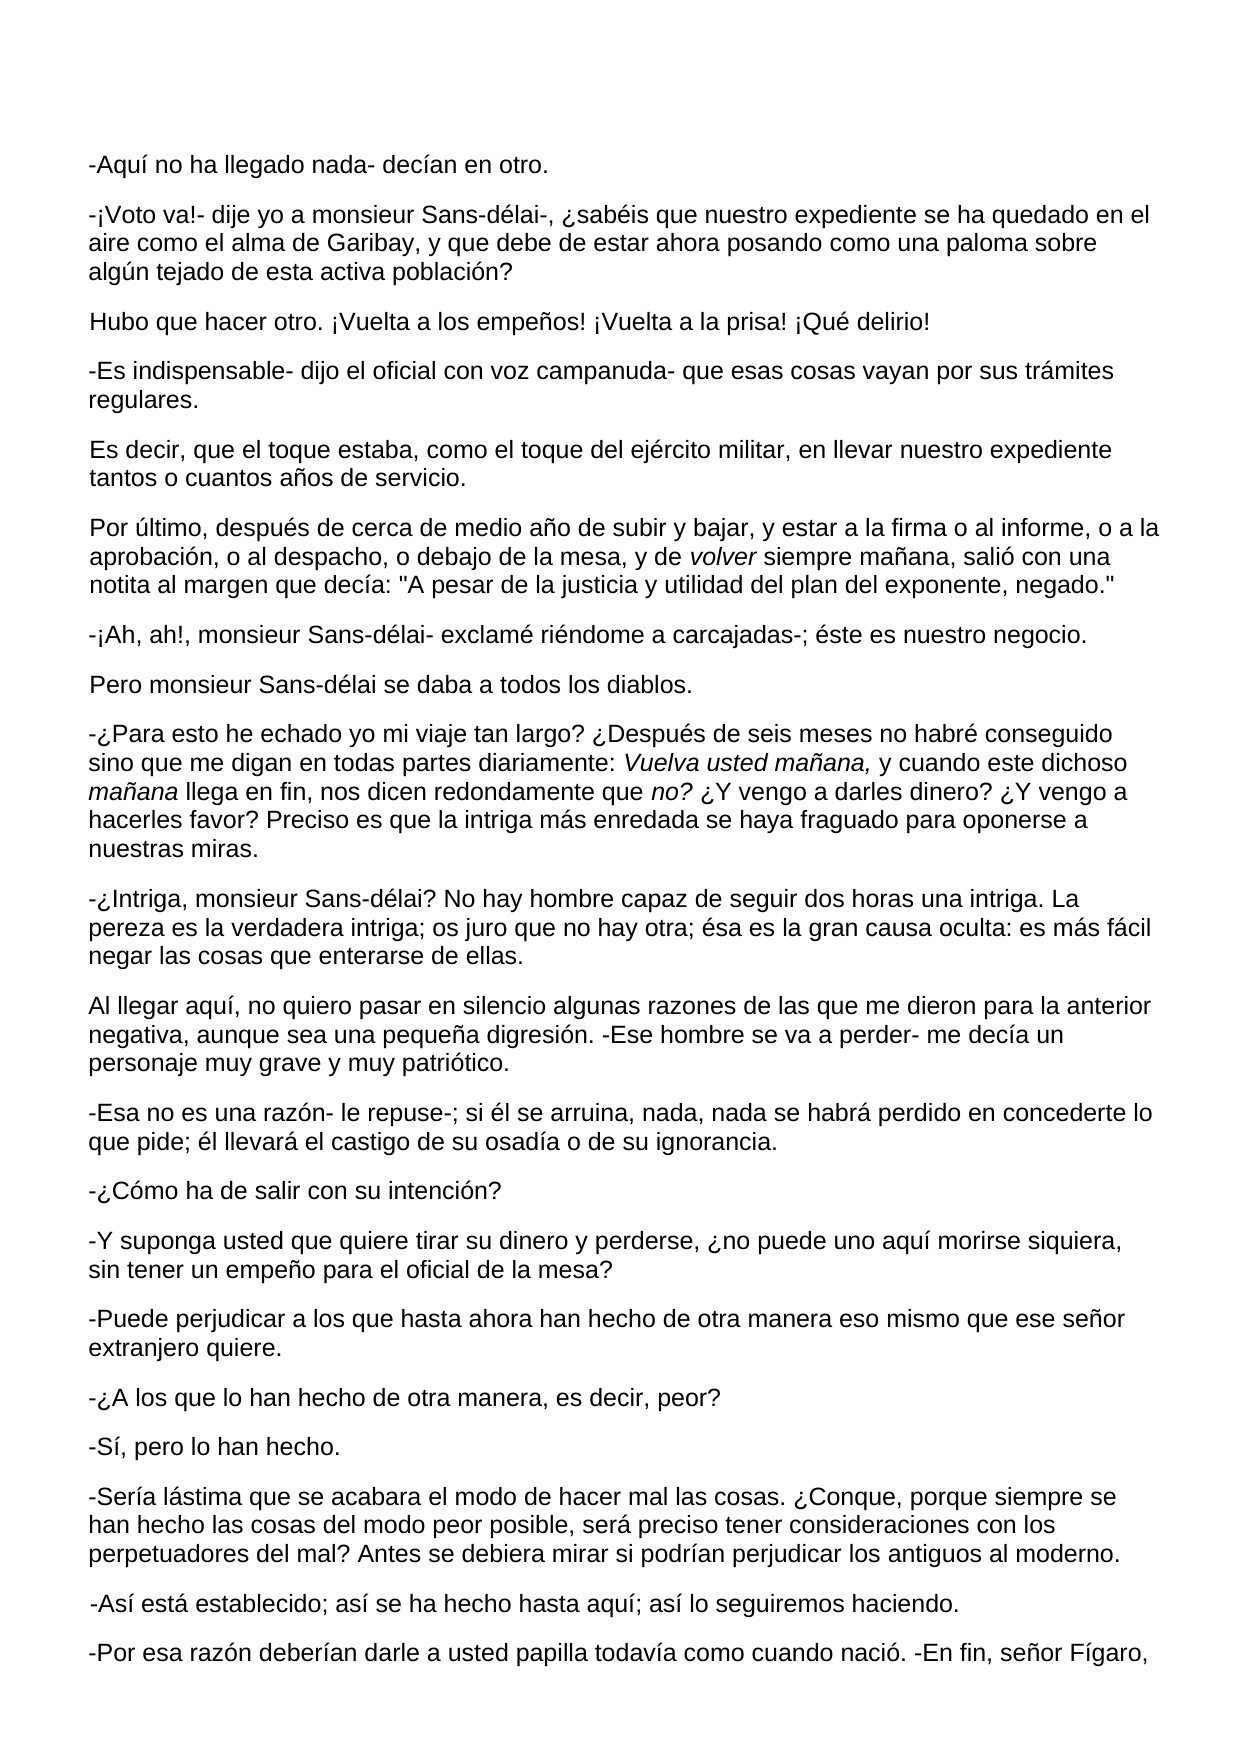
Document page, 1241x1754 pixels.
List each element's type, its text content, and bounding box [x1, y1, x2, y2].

text -¿Para esto he echado yo mi viaje tan largo? ¿Después de seis meses no habré conseguido sino que me digan en todas partes diariamente: Vuelva usted mañana, y cuando este dichoso mañana llega en fin, nos dicen redondamente que no? ¿Y vengo a darles dinero? ¿Y vengo a hacerles favor? Preciso es que la intriga más enredada se haya fraguado para oponerse a nuestras miras. [88, 719, 1162, 863]
text Al llegar aquí, no quiero pasar en silencio algunas razones de las que me dieron para la anterior negativa, aunque sea una pequeña digresión. -Ese hombre se va a perder- me decía un personaje muy grave y muy patriótico. [88, 991, 1162, 1077]
text -Y suponga usted que quiere tirar su dinero y perderse, ¿no puede uno aquí morirse siquiera, sin tener un empeño para el oficial de la mesa? [88, 1226, 1162, 1283]
text -Aquí no ha llegado nada- decían en otro. [88, 150, 1162, 179]
text -Es indispensable- dijo el oficial con voz campanuda- que esas cosas vayan por sus trámites regulares. [88, 356, 1162, 414]
text Hubo que hacer otro. ¡Vuelta a los empeños! ¡Vuelta a la prisa! ¡Qué delirio! [89, 307, 1162, 335]
text -Puede perjudicar a los que hasta ahora han hecho de otra manera eso mismo que ese señor extranjero quiere. [88, 1304, 1162, 1362]
text Pero monsieur Sans-délai se daba a todos los diablos. [89, 669, 1162, 698]
text -¿A los que lo han hecho de otra manera, es decir, peor? [88, 1382, 1162, 1411]
text -¿Cómo ha de salir con su intención? [88, 1176, 1162, 1205]
text -Sí, pero lo han hecho. [88, 1432, 1162, 1461]
text -Sería lástima que se acabara el modo de hacer mal las cosas. ¿Conque, porque siempre se han hecho las cosas del modo peor posible, será preciso tener consideraciones con los perpetuadores del mal? Antes se debiera mirar si podrían perjudicar los antiguos al moderno. [88, 1482, 1162, 1568]
text -Así está establecido; así se ha hecho hasta aquí; así lo seguiremos haciendo. [89, 1589, 1162, 1617]
text Es decir, que el toque estaba, como el toque del ejército militar, en llevar nuestro expediente tantos o cuantos años de servicio. [89, 434, 1162, 492]
text Por último, después de cerca de medio año de subir y bajar, y estar a la firma o al informe, o a la aprobación, o al despacho, o debajo de la mesa, y de volver siempre mañana, salió con una notita al margen que decía: "A pesar de la justicia y utilidad del plan del exponente, negado." [89, 513, 1162, 599]
text -Por esa razón deberían darle a usted papilla todavía como cuando nació. -En fin, señor Fígaro, [88, 1638, 1162, 1667]
text -¡Ah, ah!, monsieur Sans-délai- exclamé riéndome a carcajadas-; éste es nuestro negocio. [88, 620, 1162, 649]
text -Esa no es una razón- le repuse-; si él se arruina, nada, nada se habrá perdido en concederte lo que pide; él llevará el castigo de su osadía o de su ignorancia. [88, 1098, 1162, 1155]
text -¡Voto va!- dije yo a monsieur Sans-délai-, ¿sabéis que nuestro expediente se ha quedado en el aire como el alma de Garibay, y que debe de estar ahora posando como una paloma sobre algún tejado de esta activa población? [88, 199, 1162, 286]
text -¿Intriga, monsieur Sans-délai? No hay hombre capaz de seguir dos horas una intriga. La pereza es la verdadera intriga; os juro que no hay otra; ésa es la gran causa oculta: es más fácil negar las cosas que enterarse de ellas. [88, 884, 1162, 970]
